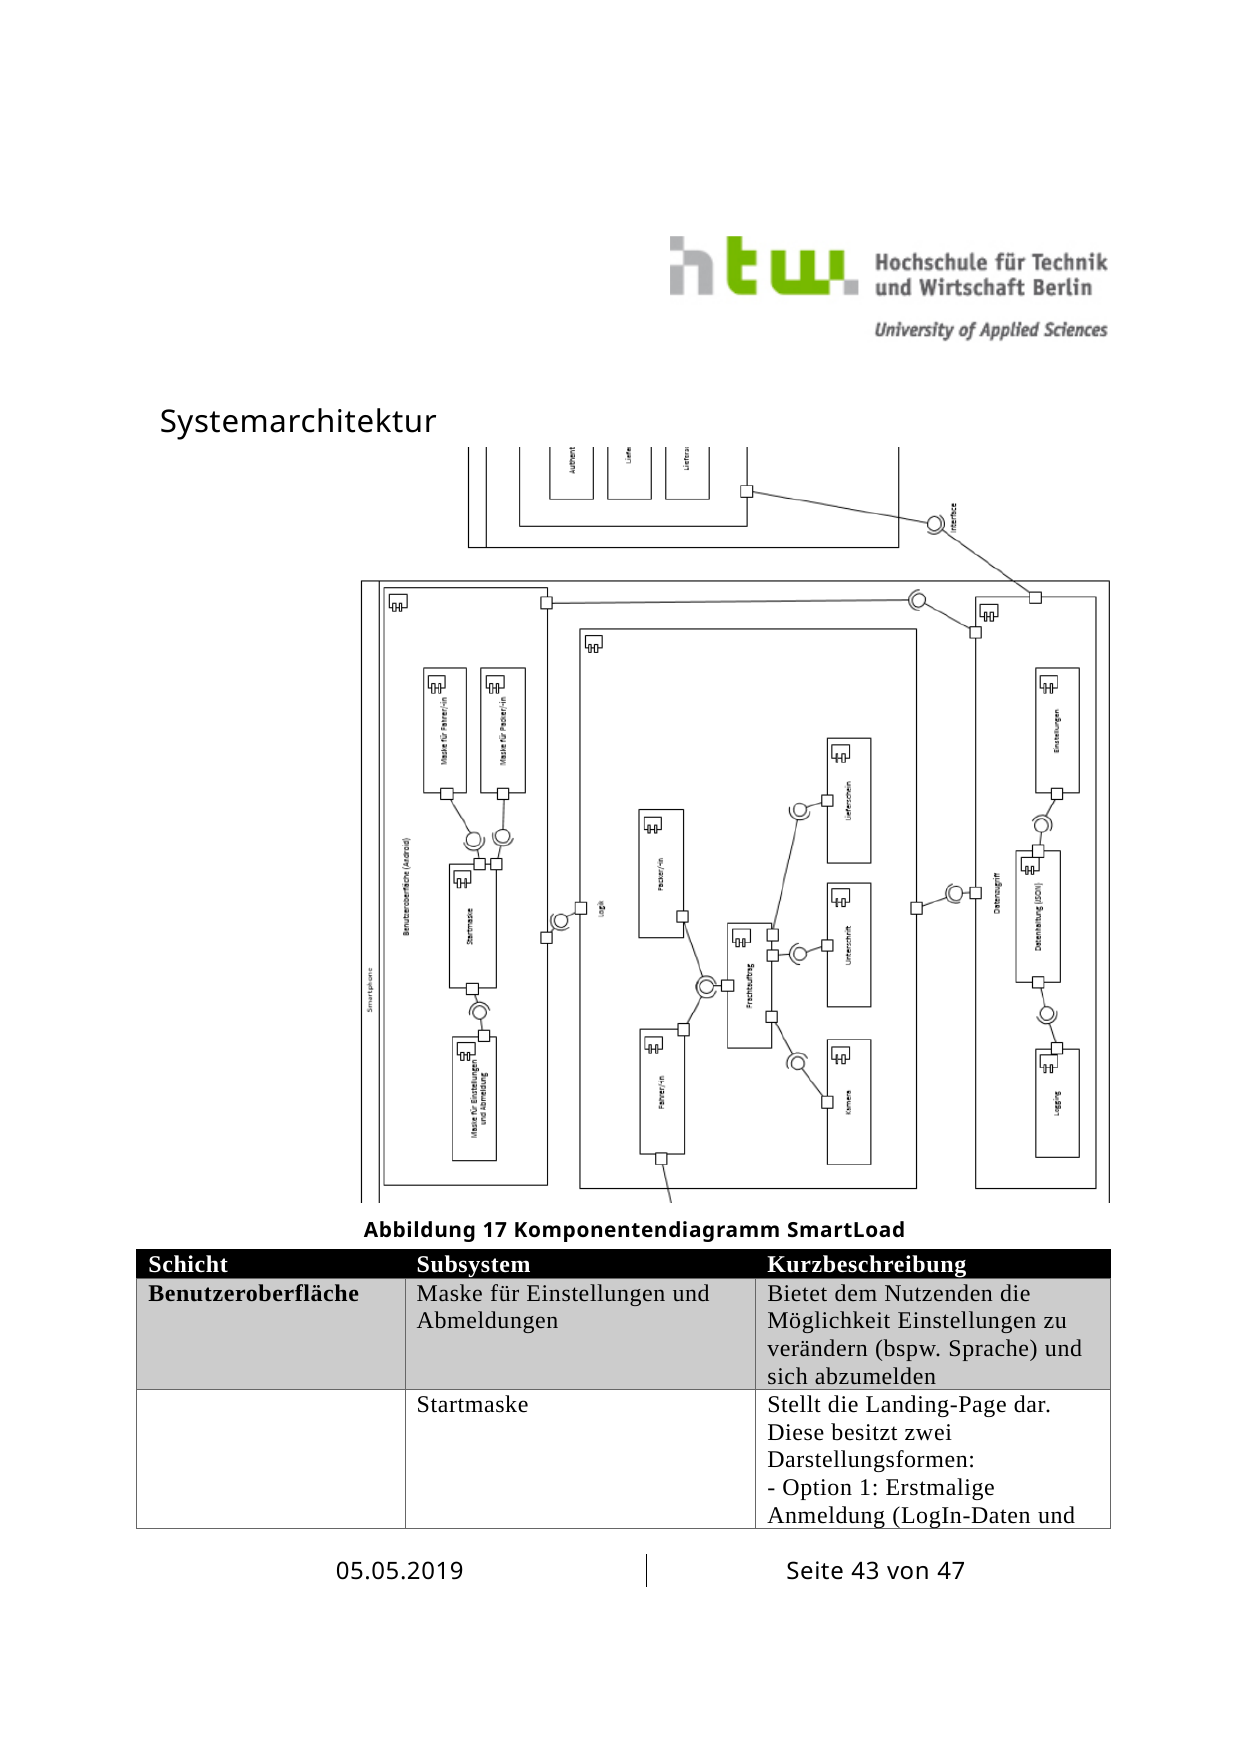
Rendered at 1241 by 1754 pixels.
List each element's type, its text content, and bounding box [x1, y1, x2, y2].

subtitle Systemarchitektur [159, 399, 1110, 442]
table_cell Stellt die Landing-Page dar. Diese besitzt zwei Darstellungsformen: - Option 1: Erstmalige Anmeldung (LogIn-Daten und [756, 1390, 1110, 1528]
table_cell [137, 1390, 405, 1528]
table_cell Bietet dem Nutzenden die Möglichkeit Einstellungen zu verändern (bspw. Sprache) und sich abzumelden [756, 1279, 1110, 1389]
table_cell Benutzeroberfläche [137, 1279, 405, 1389]
table_cell Startmaske [406, 1390, 755, 1528]
table_header Subsystem [405, 1250, 756, 1278]
table_header Kurzbeschreibung [756, 1250, 1110, 1278]
table_header Schicht [137, 1250, 405, 1278]
text Abbildung 17 Komponentendiagramm SmartLoad [159, 1215, 1110, 1243]
table_cell Maske für Einstellungen und Abmeldungen [406, 1279, 755, 1389]
